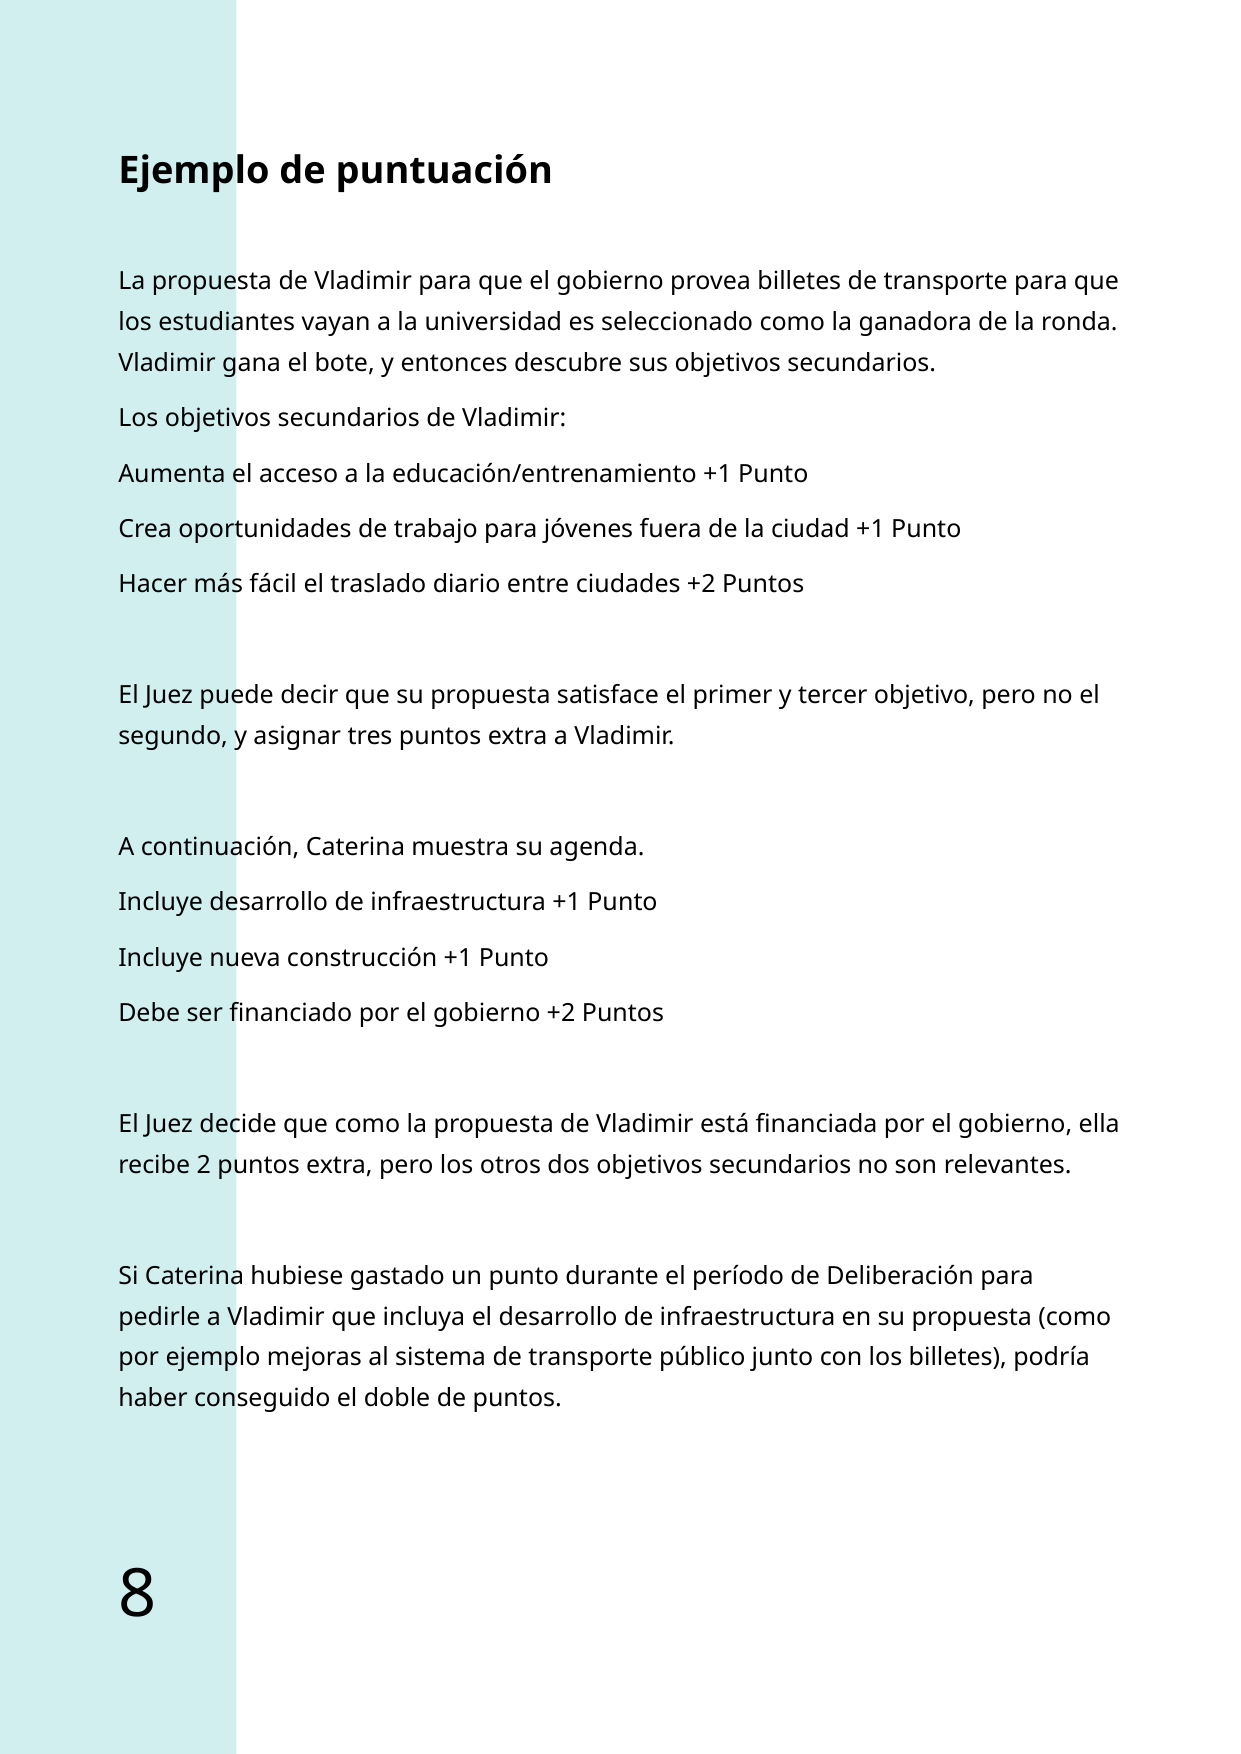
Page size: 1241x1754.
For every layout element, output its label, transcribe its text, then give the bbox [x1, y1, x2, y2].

text El Juez decide que como la propuesta de Vladimir está financiada por el gobierno, ella recibe 2 puntos extra, pero los otros dos objetivos secundarios no son relevantes. [237, 1106, 1122, 1181]
text La propuesta de Vladimir para que el gobierno provea billetes de transporte para que los estudiantes vayan a la universidad es seleccionado como la ganadora de la ronda. Vladimir gana el bote, y entonces descubre sus objetivos secundarios. [237, 263, 1122, 378]
text Hacer más fácil el traslado diario entre ciudades +2 Puntos [237, 566, 1122, 600]
text A continuación, Caterina muestra su agenda. [237, 828, 1122, 863]
text Los objetivos secundarios de Vladimir: [237, 400, 1122, 434]
text Aumenta el acceso a la educación/entrenamiento +1 Punto [237, 455, 1122, 489]
text Si Caterina hubiese gastado un punto durante el período de Deliberación para pedirle a Vladimir que incluya el desarrollo de infraestructura en su propuesta (como por ejemplo mejoras al sistema de transporte público junto con los billetes), podría haber conseguido el doble de puntos. [237, 1257, 1122, 1414]
text Crea oportunidades de trabajo para jóvenes fuera de la ciudad +1 Punto [237, 511, 1122, 545]
text Incluye nueva construcción +1 Punto [237, 939, 1122, 973]
text El Juez puede decir que su propuesta satisface el primer y tercer objetivo, pero no el segundo, y asignar tres puntos extra a Vladimir. [237, 677, 1122, 752]
text Debe ser financiado por el gobierno +2 Puntos [237, 995, 1122, 1029]
subtitle Ejemplo de puntuación [237, 143, 1122, 195]
text Incluye desarrollo de infraestructura +1 Punto [237, 884, 1122, 918]
